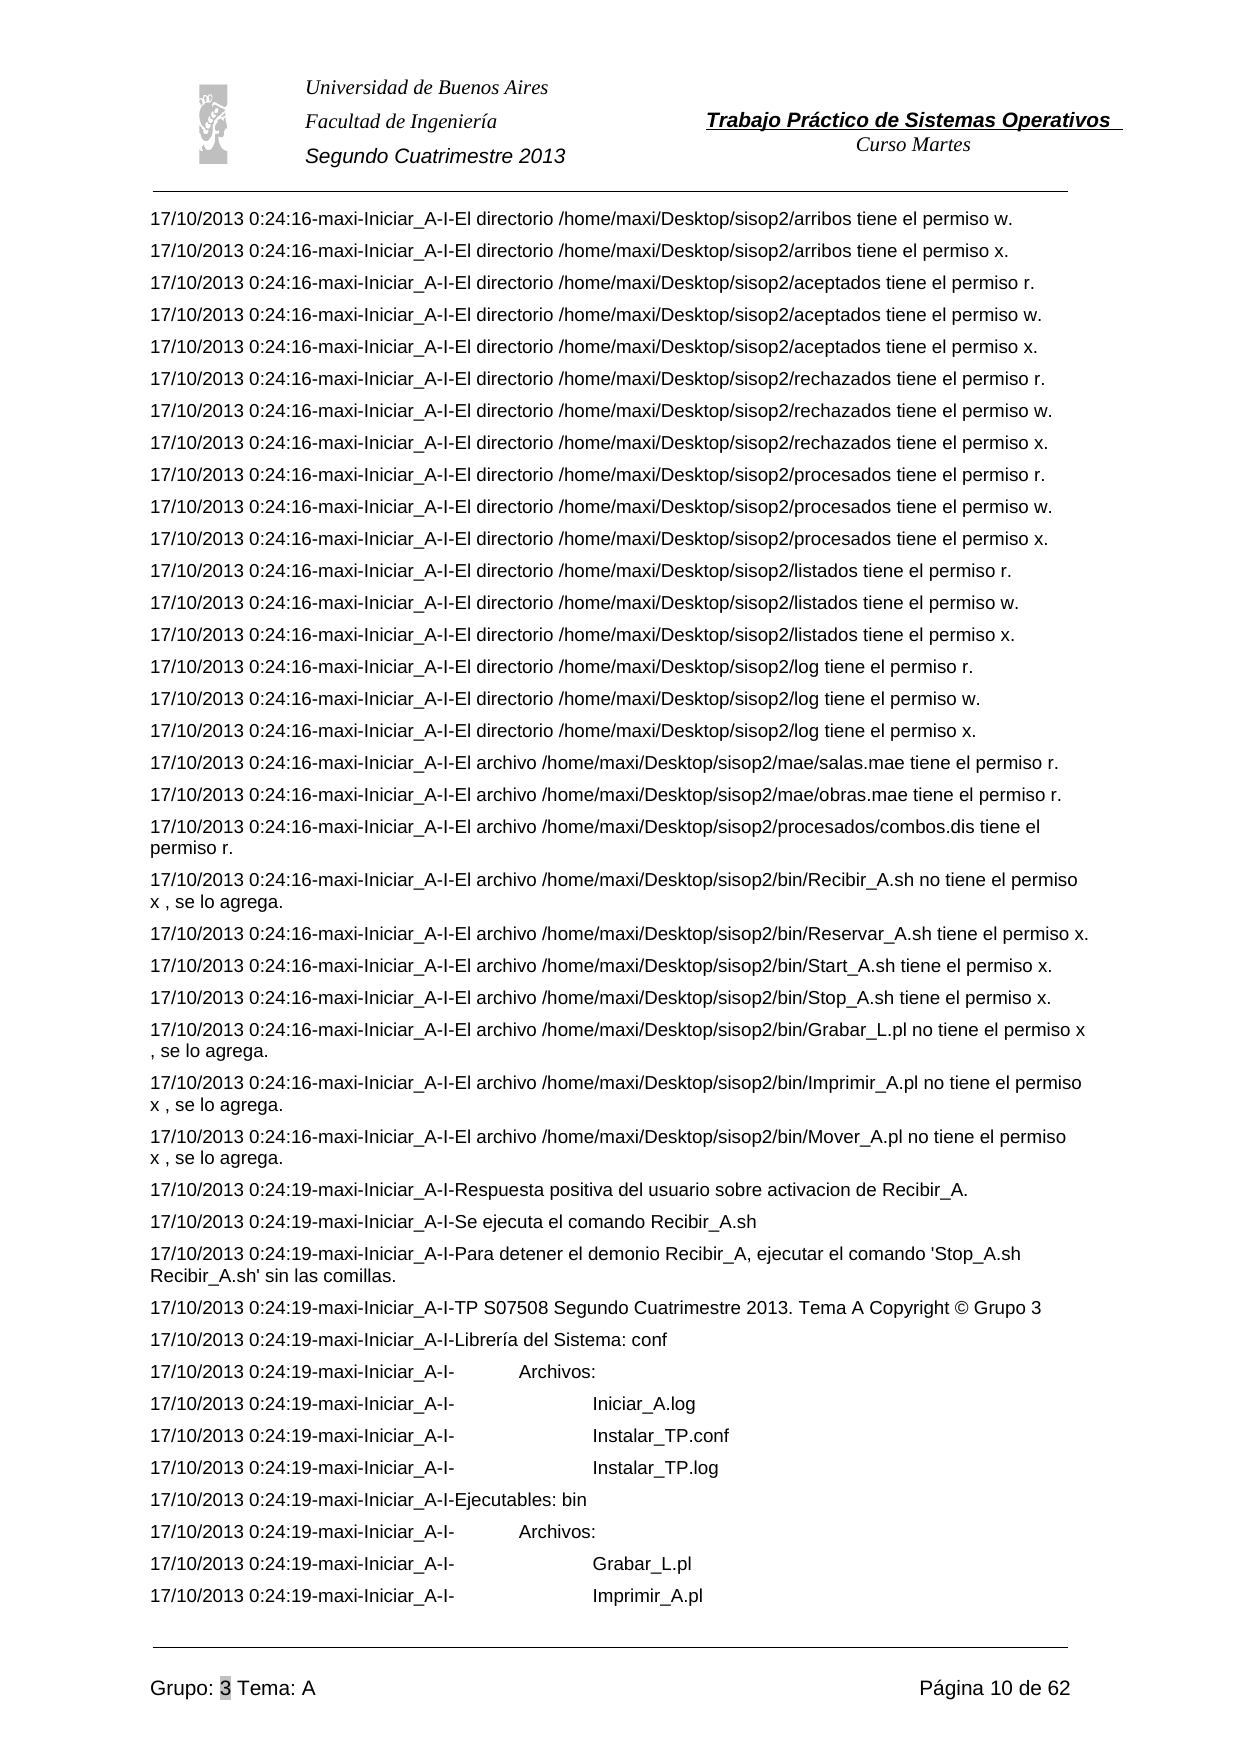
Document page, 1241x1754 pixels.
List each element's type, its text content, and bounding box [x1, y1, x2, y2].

text 17/10/2013 0:24:19-maxi-Iniciar_A-I-Librería del Sistema: conf [150, 1328, 1090, 1350]
text 17/10/2013 0:24:16-maxi-Iniciar_A-I-El directorio /home/maxi/Desktop/sisop2/aceptados tiene el permiso w. [150, 304, 1090, 325]
text 17/10/2013 0:24:19-maxi-Iniciar_A-I-Ejecutables: bin [150, 1488, 1090, 1510]
text 17/10/2013 0:24:16-maxi-Iniciar_A-I-El directorio /home/maxi/Desktop/sisop2/procesados tiene el permiso w. [150, 496, 1090, 517]
text 17/10/2013 0:24:19-maxi-Iniciar_A-I-Respuesta positiva del usuario sobre activacion de Recibir_A. [150, 1179, 1090, 1201]
text 17/10/2013 0:24:16-maxi-Iniciar_A-I-El directorio /home/maxi/Desktop/sisop2/aceptados tiene el permiso r. [150, 272, 1090, 293]
text 17/10/2013 0:24:16-maxi-Iniciar_A-I-El archivo /home/maxi/Desktop/sisop2/procesados/combos.dis tiene el permiso r. [150, 815, 1090, 858]
text 17/10/2013 0:24:16-maxi-Iniciar_A-I-El directorio /home/maxi/Desktop/sisop2/rechazados tiene el permiso r. [150, 368, 1090, 389]
text 17/10/2013 0:24:19-maxi-Iniciar_A-I- Grabar_L.pl [150, 1552, 1090, 1574]
text 17/10/2013 0:24:19-maxi-Iniciar_A-I- Iniciar_A.log [150, 1392, 1090, 1414]
text 17/10/2013 0:24:19-maxi-Iniciar_A-I-Para detener el demonio Recibir_A, ejecutar el comando 'Stop_A.sh Recibir_A.sh' sin las comillas. [150, 1243, 1090, 1286]
text 17/10/2013 0:24:16-maxi-Iniciar_A-I-El archivo /home/maxi/Desktop/sisop2/bin/Start_A.sh tiene el permiso x. [150, 954, 1090, 976]
text 17/10/2013 0:24:16-maxi-Iniciar_A-I-El directorio /home/maxi/Desktop/sisop2/listados tiene el permiso r. [150, 559, 1090, 581]
text 17/10/2013 0:24:16-maxi-Iniciar_A-I-El directorio /home/maxi/Desktop/sisop2/log tiene el permiso x. [150, 719, 1090, 741]
text 17/10/2013 0:24:16-maxi-Iniciar_A-I-El archivo /home/maxi/Desktop/sisop2/bin/Recibir_A.sh no tiene el permiso x , se lo agrega. [150, 869, 1090, 912]
text 17/10/2013 0:24:19-maxi-Iniciar_A-I- Archivos: [150, 1520, 1090, 1542]
text 17/10/2013 0:24:19-maxi-Iniciar_A-I- Imprimir_A.pl [150, 1584, 1090, 1606]
text 17/10/2013 0:24:16-maxi-Iniciar_A-I-El directorio /home/maxi/Desktop/sisop2/listados tiene el permiso x. [150, 623, 1090, 645]
text 17/10/2013 0:24:16-maxi-Iniciar_A-I-El directorio /home/maxi/Desktop/sisop2/arribos tiene el permiso x. [150, 240, 1090, 261]
text 17/10/2013 0:24:16-maxi-Iniciar_A-I-El directorio /home/maxi/Desktop/sisop2/procesados tiene el permiso x. [150, 528, 1090, 549]
text 17/10/2013 0:24:16-maxi-Iniciar_A-I-El archivo /home/maxi/Desktop/sisop2/mae/salas.mae tiene el permiso r. [150, 751, 1090, 773]
text 17/10/2013 0:24:16-maxi-Iniciar_A-I-El directorio /home/maxi/Desktop/sisop2/listados tiene el permiso w. [150, 592, 1090, 613]
text 17/10/2013 0:24:19-maxi-Iniciar_A-I- Archivos: [150, 1361, 1090, 1382]
text 17/10/2013 0:24:16-maxi-Iniciar_A-I-El directorio /home/maxi/Desktop/sisop2/log tiene el permiso w. [150, 687, 1090, 709]
text 17/10/2013 0:24:19-maxi-Iniciar_A-I-TP S07508 Segundo Cuatrimestre 2013. Tema A Copyright © Grupo 3 [150, 1297, 1090, 1318]
text 17/10/2013 0:24:16-maxi-Iniciar_A-I-El directorio /home/maxi/Desktop/sisop2/rechazados tiene el permiso x. [150, 432, 1090, 453]
text 17/10/2013 0:24:16-maxi-Iniciar_A-I-El directorio /home/maxi/Desktop/sisop2/rechazados tiene el permiso w. [150, 400, 1090, 421]
picture [198, 82, 231, 166]
text 17/10/2013 0:24:16-maxi-Iniciar_A-I-El directorio /home/maxi/Desktop/sisop2/arribos tiene el permiso w. [150, 208, 1090, 229]
text 17/10/2013 0:24:16-maxi-Iniciar_A-I-El directorio /home/maxi/Desktop/sisop2/procesados tiene el permiso r. [150, 464, 1090, 485]
text 17/10/2013 0:24:16-maxi-Iniciar_A-I-El archivo /home/maxi/Desktop/sisop2/bin/Stop_A.sh tiene el permiso x. [150, 986, 1090, 1008]
text 17/10/2013 0:24:19-maxi-Iniciar_A-I-Se ejecuta el comando Recibir_A.sh [150, 1211, 1090, 1233]
text 17/10/2013 0:24:16-maxi-Iniciar_A-I-El directorio /home/maxi/Desktop/sisop2/log tiene el permiso r. [150, 656, 1090, 677]
text 17/10/2013 0:24:19-maxi-Iniciar_A-I- Instalar_TP.log [150, 1456, 1090, 1478]
text 17/10/2013 0:24:16-maxi-Iniciar_A-I-El archivo /home/maxi/Desktop/sisop2/bin/Reservar_A.sh tiene el permiso x. [150, 922, 1090, 944]
text 17/10/2013 0:24:16-maxi-Iniciar_A-I-El archivo /home/maxi/Desktop/sisop2/bin/Grabar_L.pl no tiene el permiso x , se lo agrega. [150, 1018, 1090, 1062]
text 17/10/2013 0:24:16-maxi-Iniciar_A-I-El archivo /home/maxi/Desktop/sisop2/mae/obras.mae tiene el permiso r. [150, 783, 1090, 805]
text 17/10/2013 0:24:19-maxi-Iniciar_A-I- Instalar_TP.conf [150, 1424, 1090, 1446]
text 17/10/2013 0:24:16-maxi-Iniciar_A-I-El archivo /home/maxi/Desktop/sisop2/bin/Imprimir_A.pl no tiene el permiso x , se lo agrega. [150, 1072, 1090, 1115]
text 17/10/2013 0:24:16-maxi-Iniciar_A-I-El archivo /home/maxi/Desktop/sisop2/bin/Mover_A.pl no tiene el permiso x , se lo agrega. [150, 1126, 1090, 1169]
text 17/10/2013 0:24:16-maxi-Iniciar_A-I-El directorio /home/maxi/Desktop/sisop2/aceptados tiene el permiso x. [150, 336, 1090, 357]
